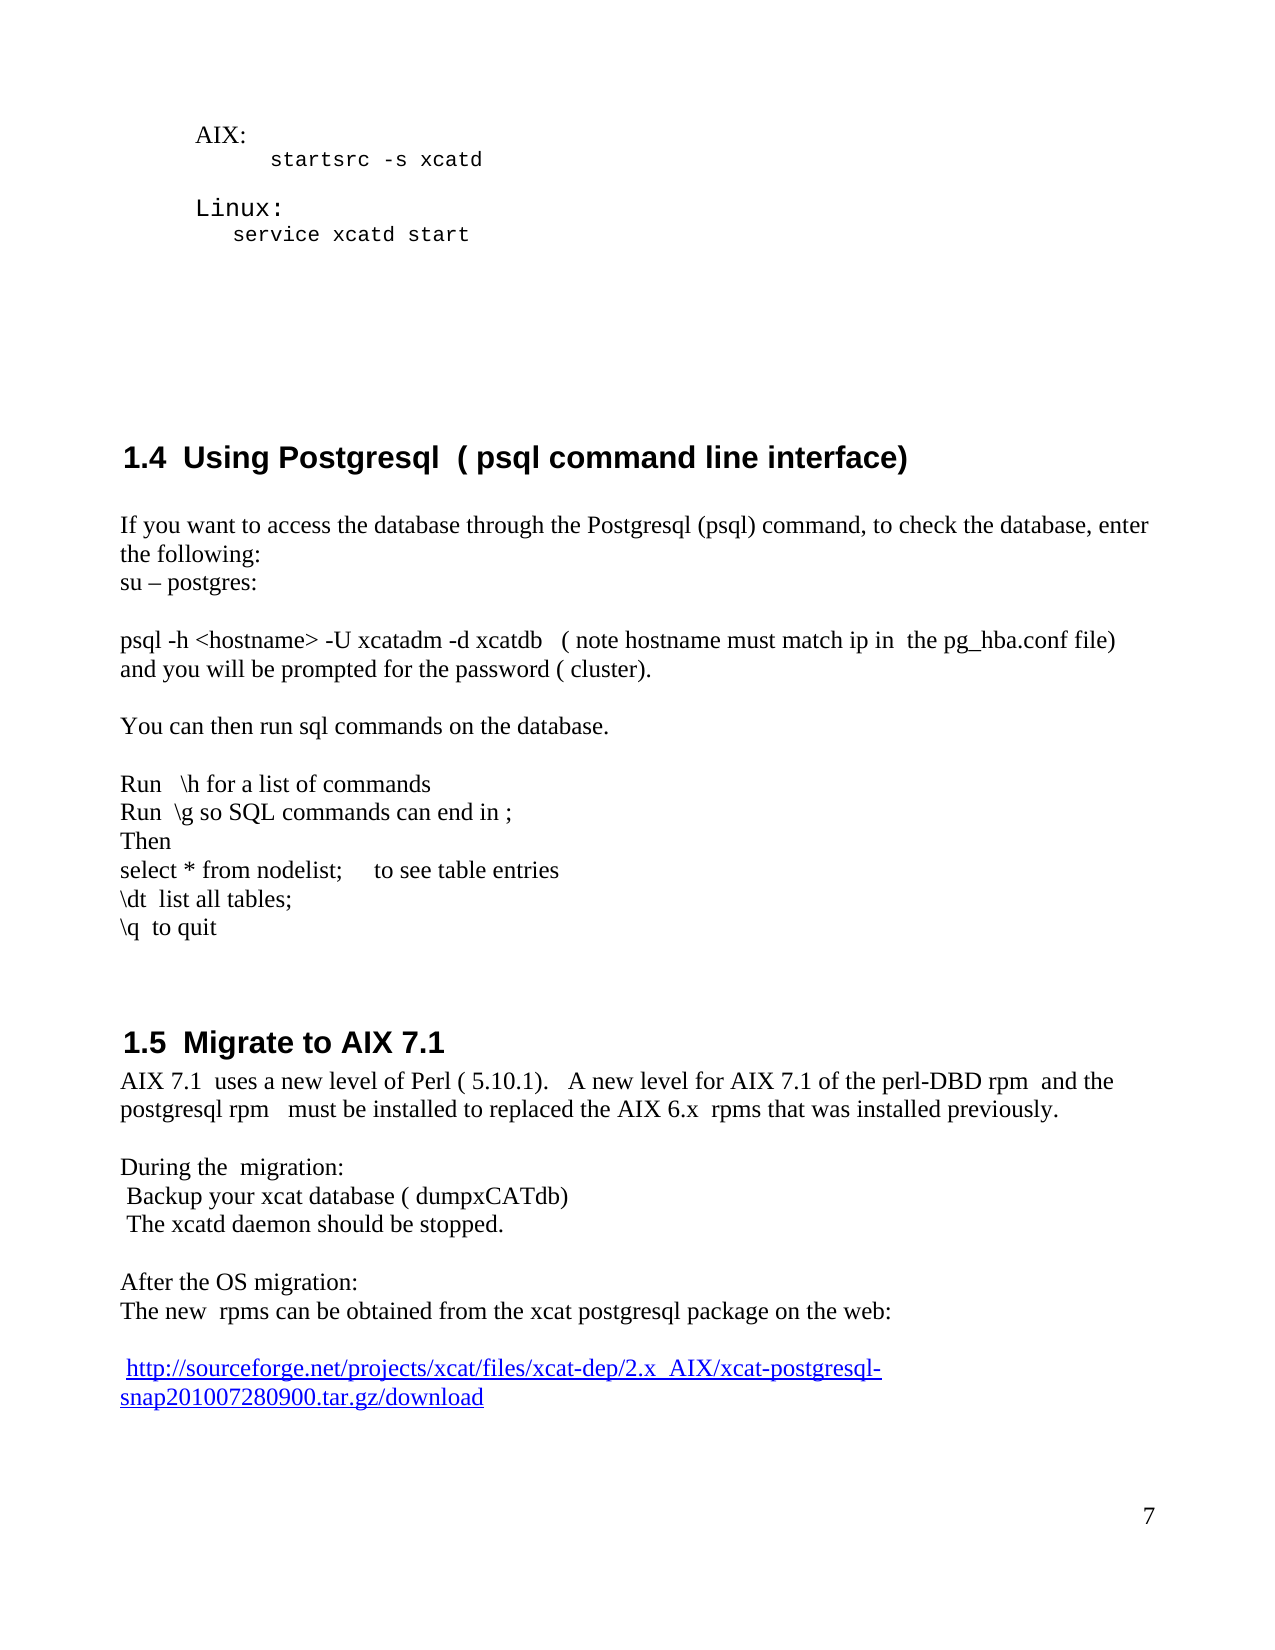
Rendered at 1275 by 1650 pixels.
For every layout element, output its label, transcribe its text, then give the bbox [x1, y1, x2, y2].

text Run \h for a list of commands [120, 769, 1155, 797]
text \dt list all tables; [120, 884, 1155, 912]
text The new rpms can be obtained from the xcat postgresql package on the web: [120, 1296, 1155, 1324]
text \q to quit [120, 912, 1155, 941]
subtitle Using Postgresql ( psql command line interface) [123, 439, 1155, 475]
text The xcatd daemon should be stopped. [120, 1209, 1155, 1238]
text http://sourceforge.net/projects/xcat/files/xcat-dep/2.x_AIX/xcat-postgresql-snap201007280900.tar.gz/download [120, 1353, 1155, 1411]
list AIX: [157, 120, 1155, 149]
text su – postgres: [120, 567, 1155, 596]
text You can then run sql commands on the database. [120, 711, 1155, 740]
text service xcatd start [232, 224, 1155, 248]
text If you want to access the database through the Postgresql (psql) command, to check the database, enter the following: [120, 510, 1155, 567]
text During the migration: [120, 1152, 1155, 1181]
text AIX 7.1 uses a new level of Perl ( 5.10.1). A new level for AIX 7.1 of the perl-DBD rpm and the postgresql rpm must be installed to replaced the AIX 6.x rpms that was installed previously. [120, 1066, 1155, 1123]
list startsrc -s xcatd [195, 149, 1155, 172]
text Then [120, 826, 1155, 855]
text psql -h <hostname> -U xcatadm -d xcatdb ( note hostname must match ip in the pg_hba.conf file) and you will be prompted for the password ( cluster). [120, 625, 1155, 682]
list Linux: [157, 196, 1155, 224]
text select * from nodelist; to see table entries [120, 855, 1155, 884]
subtitle Migrate to AIX 7.1 [123, 1024, 1155, 1059]
text Run \g so SQL commands can end in ; [120, 797, 1155, 826]
text Backup your xcat database ( dumpxCATdb) [120, 1181, 1155, 1209]
text After the OS migration: [120, 1267, 1155, 1296]
